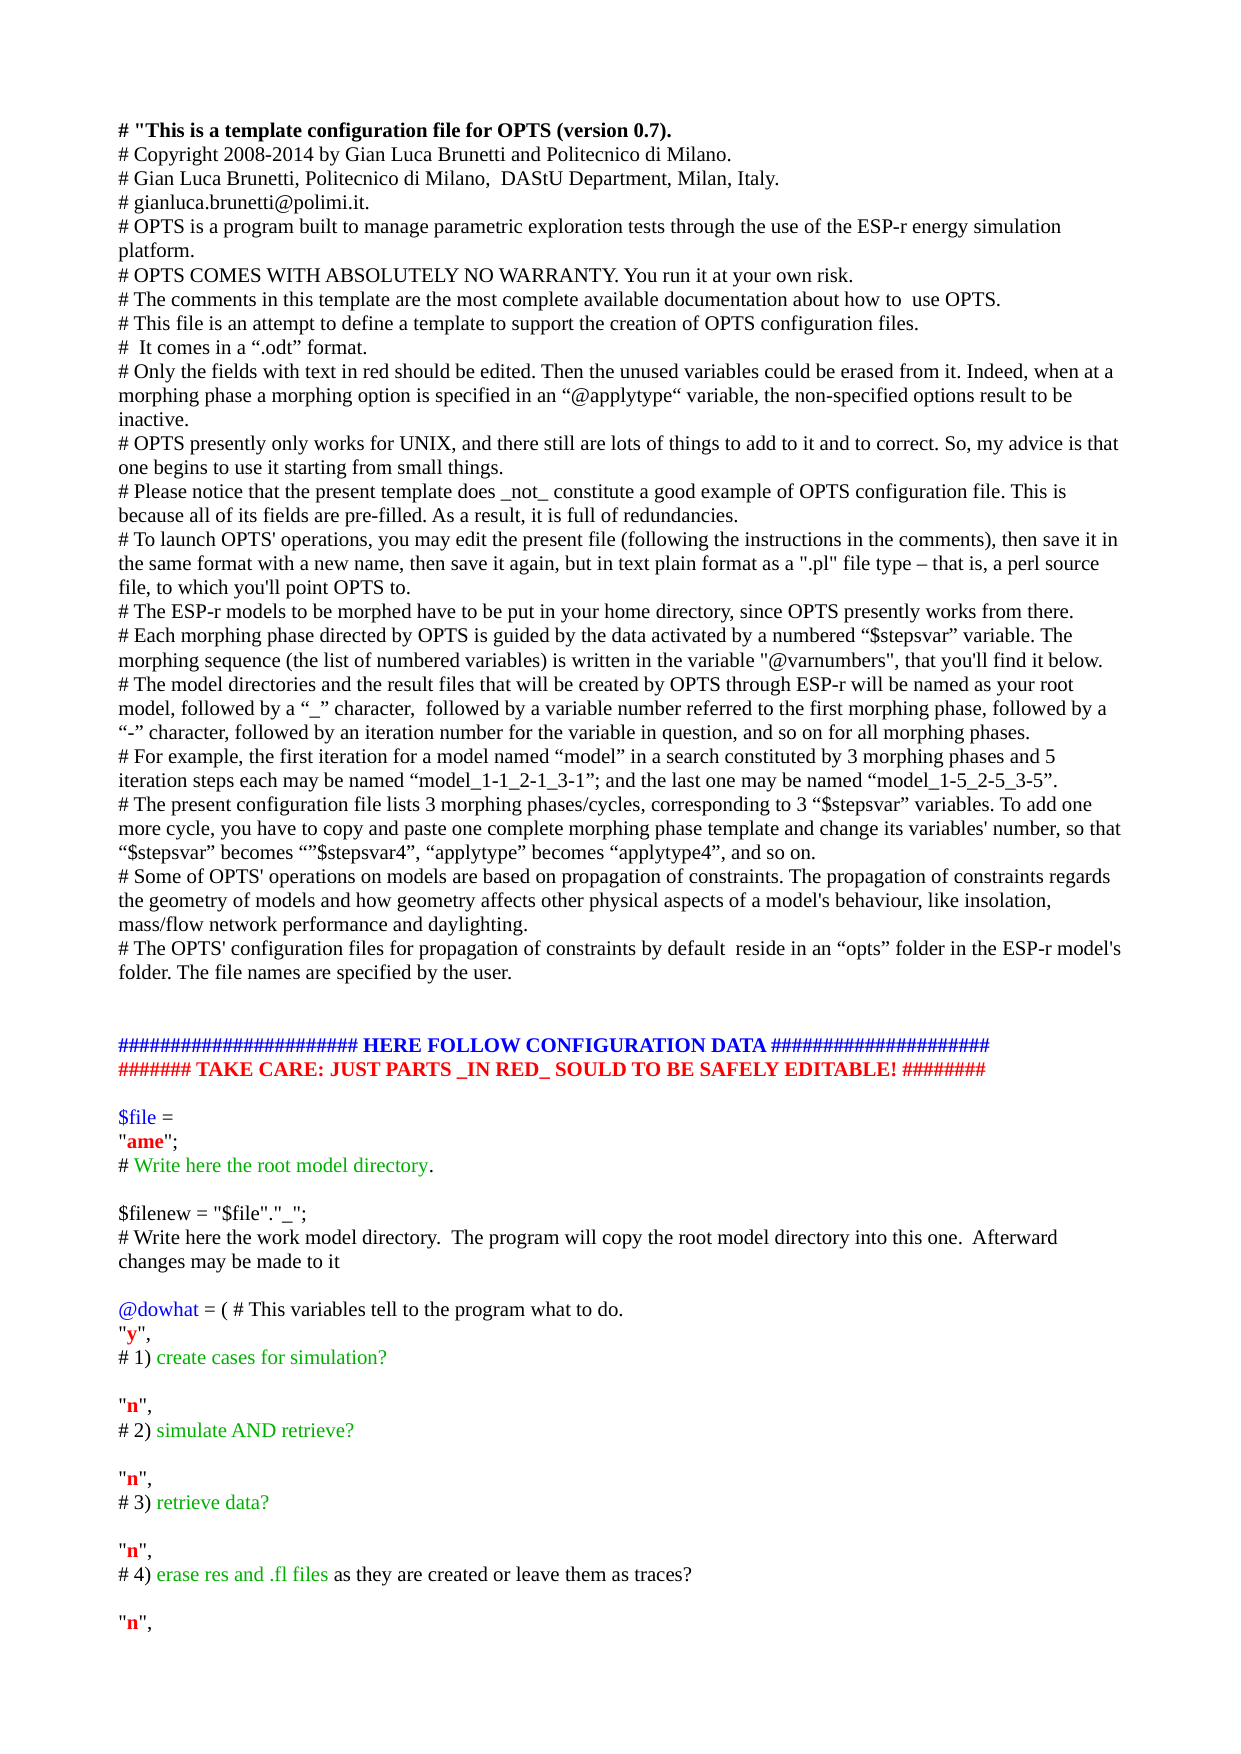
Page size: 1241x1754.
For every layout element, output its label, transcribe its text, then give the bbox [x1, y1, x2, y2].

text "n", [118, 1393, 1122, 1417]
text # OPTS presently only works for UNIX, and there still are lots of things to add to it and to correct. So, my advice is that one begins to use it starting from small things. [118, 431, 1122, 479]
text @dowhat = ( # This variables tell to the program what to do. [118, 1297, 1122, 1321]
text # To launch OPTS' operations, you may edit the present file (following the instructions in the comments), then save it in the same format with a new name, then save it again, but in text plain format as a ".pl" file type – that is, a perl source file, to which you'll point OPTS to. [118, 527, 1122, 599]
text # 4) erase res and .fl files as they are created or leave them as traces? [118, 1562, 1122, 1586]
text # Some of OPTS' operations on models are based on propagation of constraints. The propagation of constraints regards the geometry of models and how geometry affects other physical aspects of a model's behaviour, like insolation, mass/flow network performance and daylighting. [118, 864, 1122, 936]
text # Write here the root model directory. [118, 1153, 1122, 1177]
text # Gian Luca Brunetti, Politecnico di Milano, DAStU Department, Milan, Italy. [118, 166, 1122, 190]
text # 3) retrieve data? [118, 1490, 1122, 1514]
text # 1) create cases for simulation? [118, 1345, 1122, 1369]
text "n", [118, 1538, 1122, 1562]
text # The present configuration file lists 3 morphing phases/cycles, corresponding to 3 “$stepsvar” variables. To add one more cycle, you have to copy and paste one complete morphing phase template and change its variables' number, so that “$stepsvar” becomes “”$stepsvar4”, “applytype” becomes “applytype4”, and so on. [118, 792, 1122, 864]
text # The ESP-r models to be morphed have to be put in your home directory, since OPTS presently works from there. [118, 599, 1122, 623]
text # "This is a template configuration file for OPTS (version 0.7). [118, 118, 1122, 142]
text # OPTS is a program built to manage parametric exploration tests through the use of the ESP-r energy simulation platform. [118, 214, 1122, 262]
text # Copyright 2008-2014 by Gian Luca Brunetti and Politecnico di Milano. [118, 142, 1122, 166]
text ####### TAKE CARE: JUST PARTS _IN RED_ SOULD TO BE SAFELY EDITABLE! ######## [118, 1057, 1122, 1081]
text # The OPTS' configuration files for propagation of constraints by default reside in an “opts” folder in the ESP-r model's folder. The file names are specified by the user. [118, 936, 1122, 984]
text # 2) simulate AND retrieve? [118, 1417, 1122, 1442]
text # It comes in a “.odt” format. [118, 335, 1122, 359]
text # gianluca.brunetti@polimi.it. [118, 190, 1122, 214]
text # The comments in this template are the most complete available documentation about how to use OPTS. [118, 287, 1122, 311]
text # Please notice that the present template does _not_ constitute a good example of OPTS configuration file. This is because all of its fields are pre-filled. As a result, it is full of redundancies. [118, 479, 1122, 527]
text # Only the fields with text in red should be edited. Then the unused variables could be erased from it. Indeed, when at a morphing phase a morphing option is specified in an “@applytype“ variable, the non-specified options result to be inactive. [118, 359, 1122, 431]
text # The model directories and the result files that will be created by OPTS through ESP-r will be named as your root model, followed by a “_” character, followed by a variable number referred to the first morphing phase, followed by a “-” character, followed by an iteration number for the variable in question, and so on for all morphing phases. [118, 672, 1122, 744]
text # For example, the first iteration for a model named “model” in a search constituted by 3 morphing phases and 5 iteration steps each may be named “model_1-1_2-1_3-1”; and the last one may be named “model_1-5_2-5_3-5”. [118, 744, 1122, 792]
text # This file is an attempt to define a template to support the creation of OPTS configuration files. [118, 311, 1122, 335]
text $filenew = "$file"."_"; [118, 1201, 1122, 1225]
text # OPTS COMES WITH ABSOLUTELY NO WARRANTY. You run it at your own risk. [118, 262, 1122, 287]
text "ame"; [118, 1129, 1122, 1153]
text # Write here the work model directory. The program will copy the root model directory into this one. Afterward changes may be made to it [118, 1225, 1122, 1273]
text "n", [118, 1610, 1122, 1634]
text ####################### HERE FOLLOW CONFIGURATION DATA ##################### [118, 1032, 1122, 1057]
text "y", [118, 1321, 1122, 1345]
text $file = [118, 1105, 1122, 1129]
text # Each morphing phase directed by OPTS is guided by the data activated by a numbered “$stepsvar” variable. The morphing sequence (the list of numbered variables) is written in the variable "@varnumbers", that you'll find it below. [118, 623, 1122, 672]
text "n", [118, 1466, 1122, 1490]
